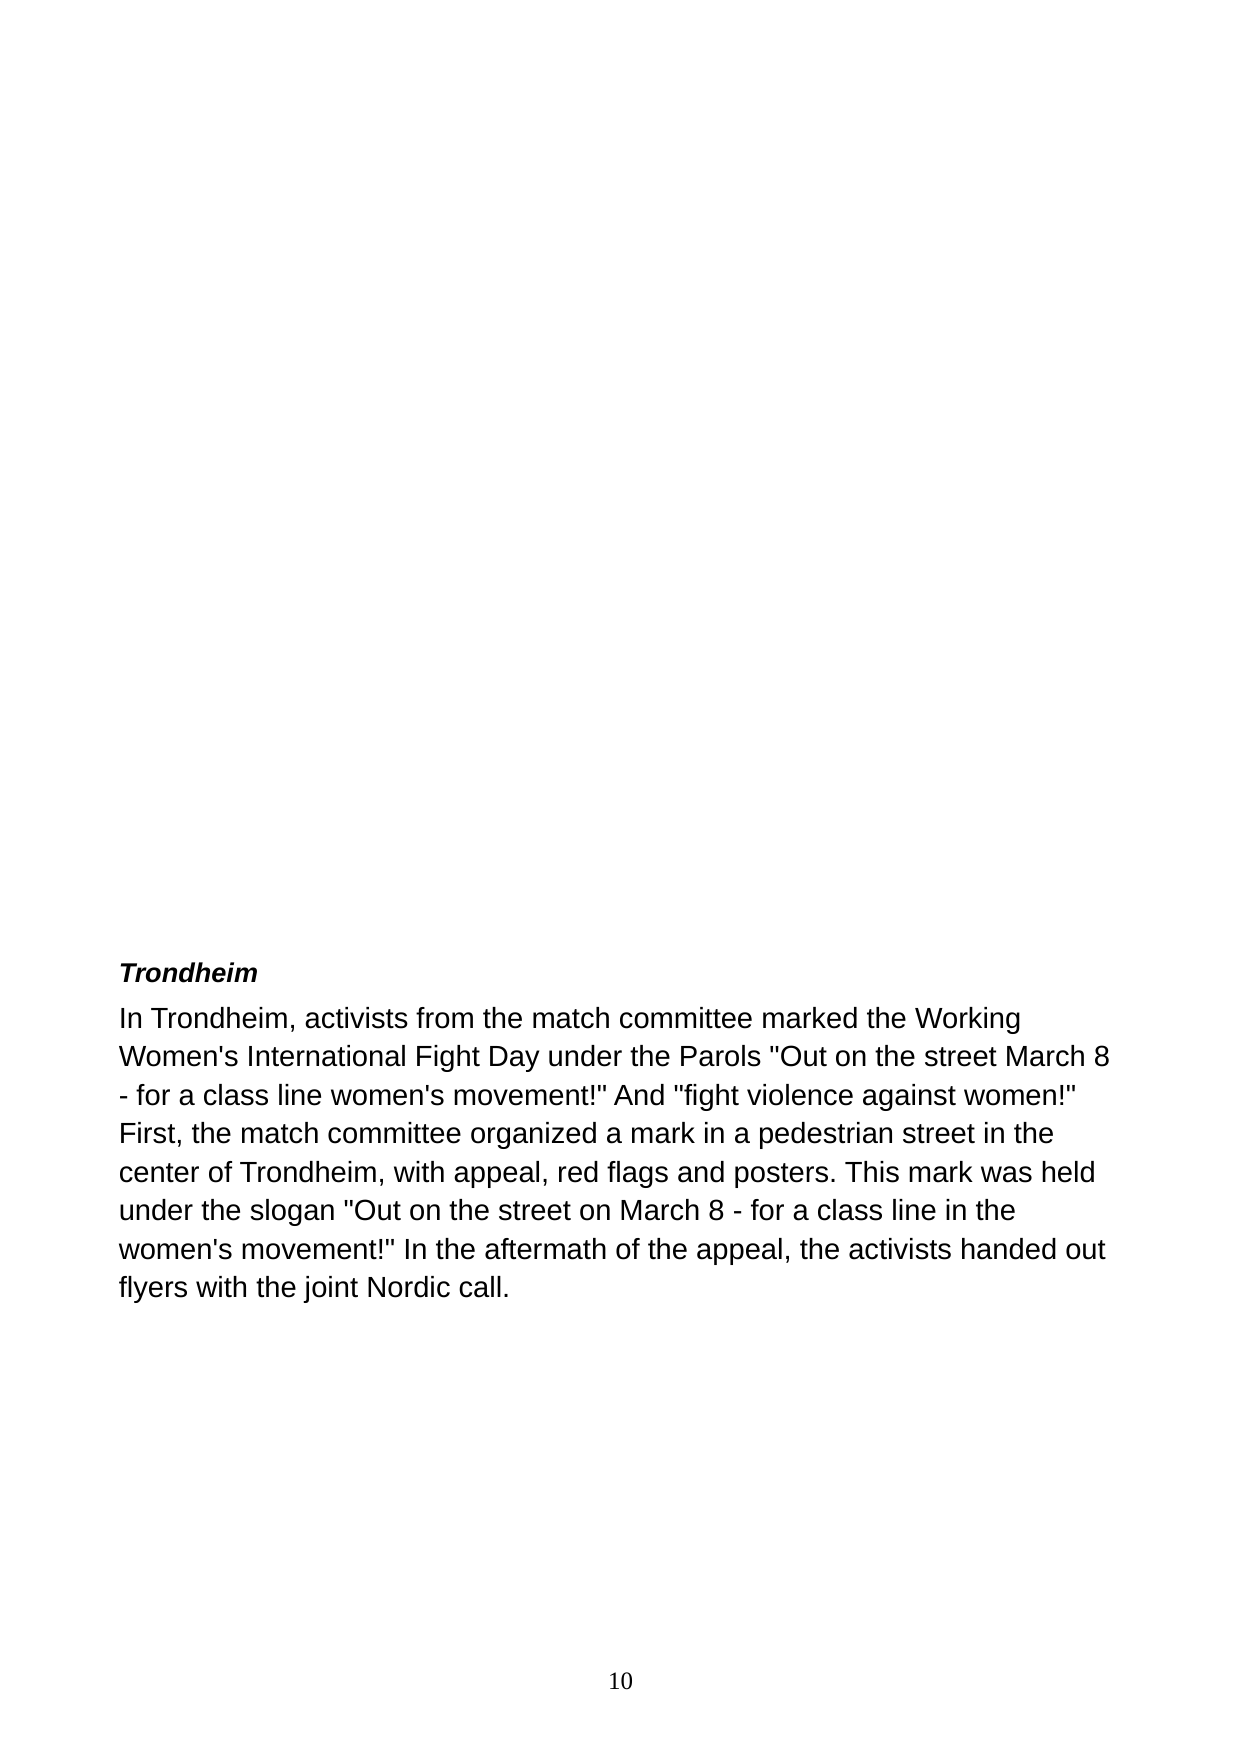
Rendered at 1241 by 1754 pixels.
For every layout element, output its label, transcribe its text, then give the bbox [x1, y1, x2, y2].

text In Trondheim, activists from the match committee marked the Working Women's International Fight Day under the Parols "Out on the street March 8 - for a class line women's movement!" And "fight violence against women!" First, the match committee organized a mark in a pedestrian street in the center of Trondheim, with appeal, red flags and posters. This mark was held under the slogan "Out on the street on March 8 - for a class line in the women's movement!" In the aftermath of the appeal, the activists handed out flyers with the joint Nordic call. [118, 1001, 1122, 1304]
subtitle Trondheim [118, 957, 1122, 988]
